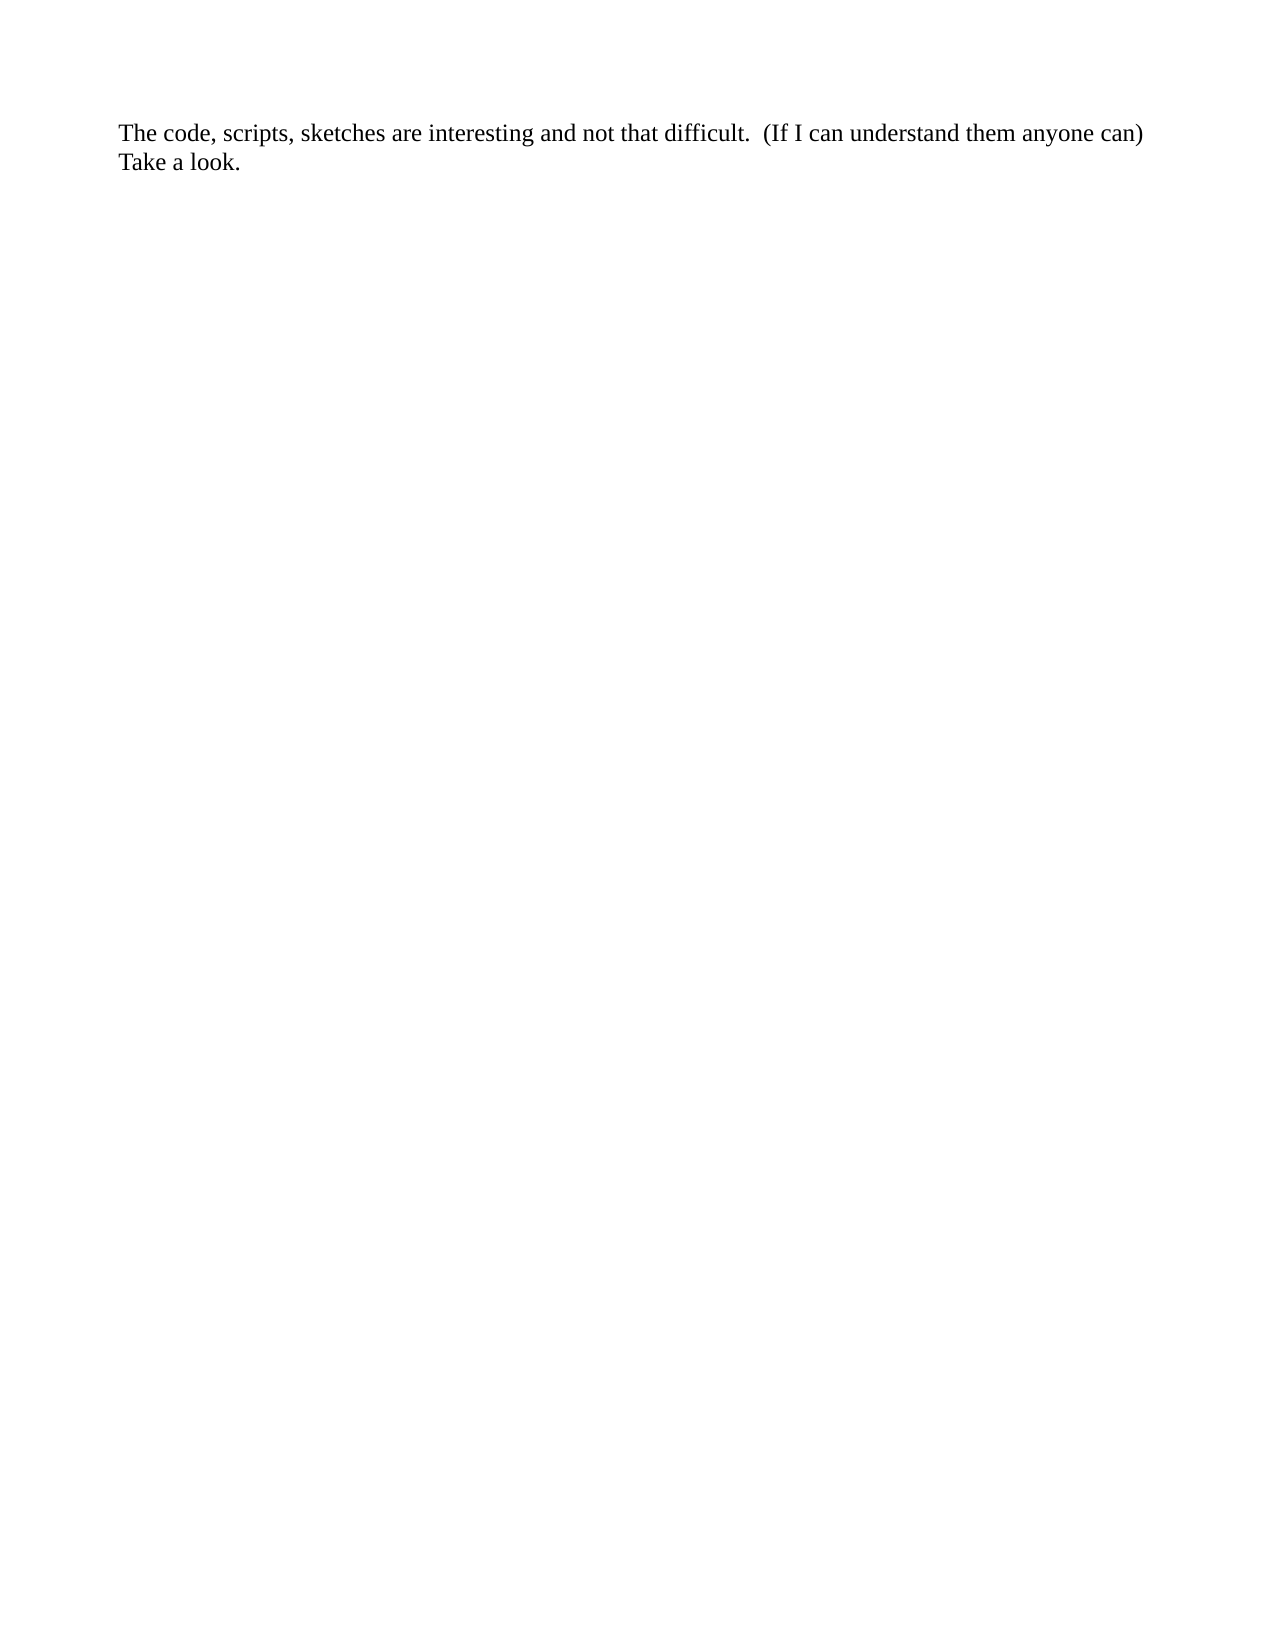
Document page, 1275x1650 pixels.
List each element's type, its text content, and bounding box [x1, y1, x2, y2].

text The code, scripts, sketches are interesting and not that difficult. (If I can understand them anyone can) [118, 118, 1157, 147]
text Take a look. [118, 147, 1157, 176]
